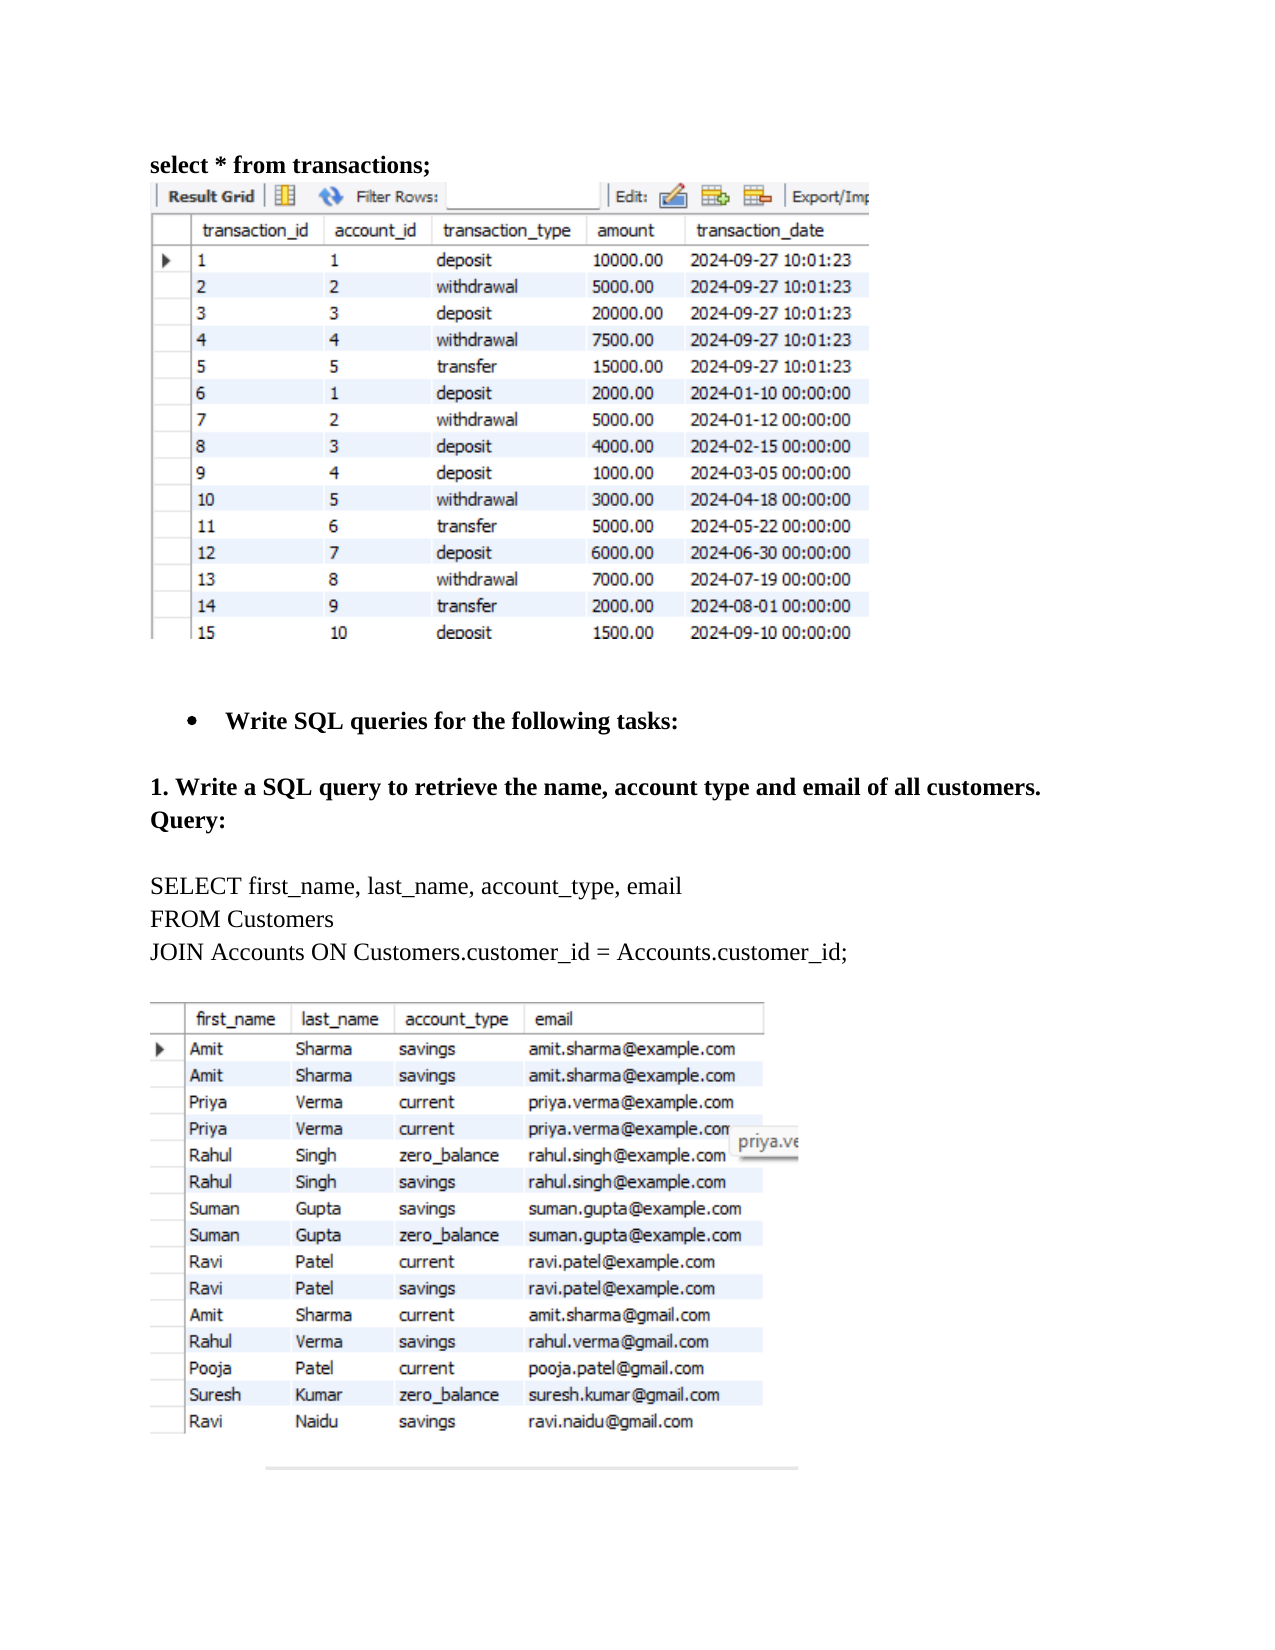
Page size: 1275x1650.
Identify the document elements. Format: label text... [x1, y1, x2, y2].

text select * from transactions; [150, 150, 1209, 669]
text 1. Write a SQL query to retrieve the name, account type and email of all customers. Query: [150, 739, 1209, 834]
text JOIN Accounts ON Customers.customer_id = Accounts.customer_id; [150, 937, 1209, 1470]
list Write SQL queries for the following tasks: [187, 706, 1209, 735]
text SELECT first_name, last_name, account_type, email [150, 838, 1209, 900]
text FROM Customers [150, 904, 1209, 933]
